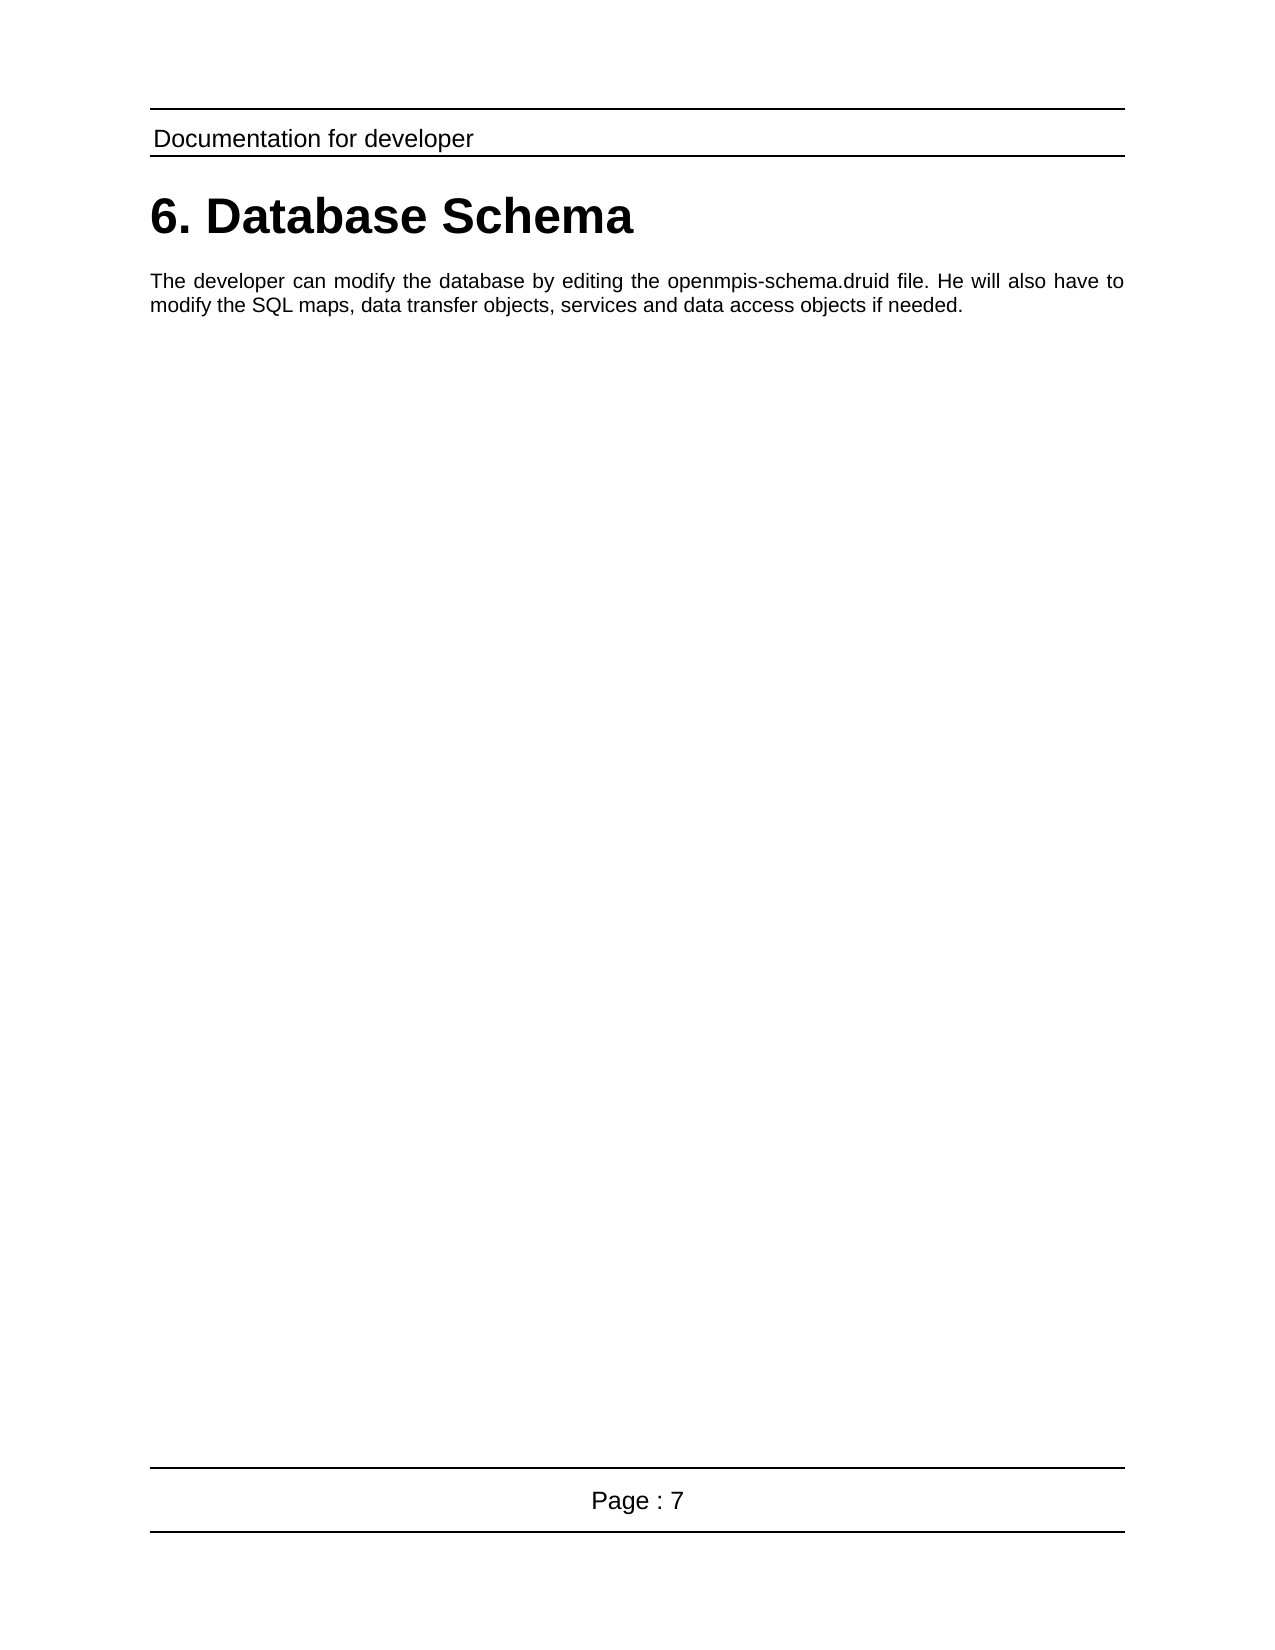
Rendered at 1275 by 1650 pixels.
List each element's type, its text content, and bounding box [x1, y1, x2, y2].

text The developer can modify the database by editing the openmpis-schema.druid file. He will also have to modify the SQL maps, data transfer objects, services and data access objects if needed. [150, 268, 1125, 316]
text 6. Database Schema [150, 187, 1125, 244]
